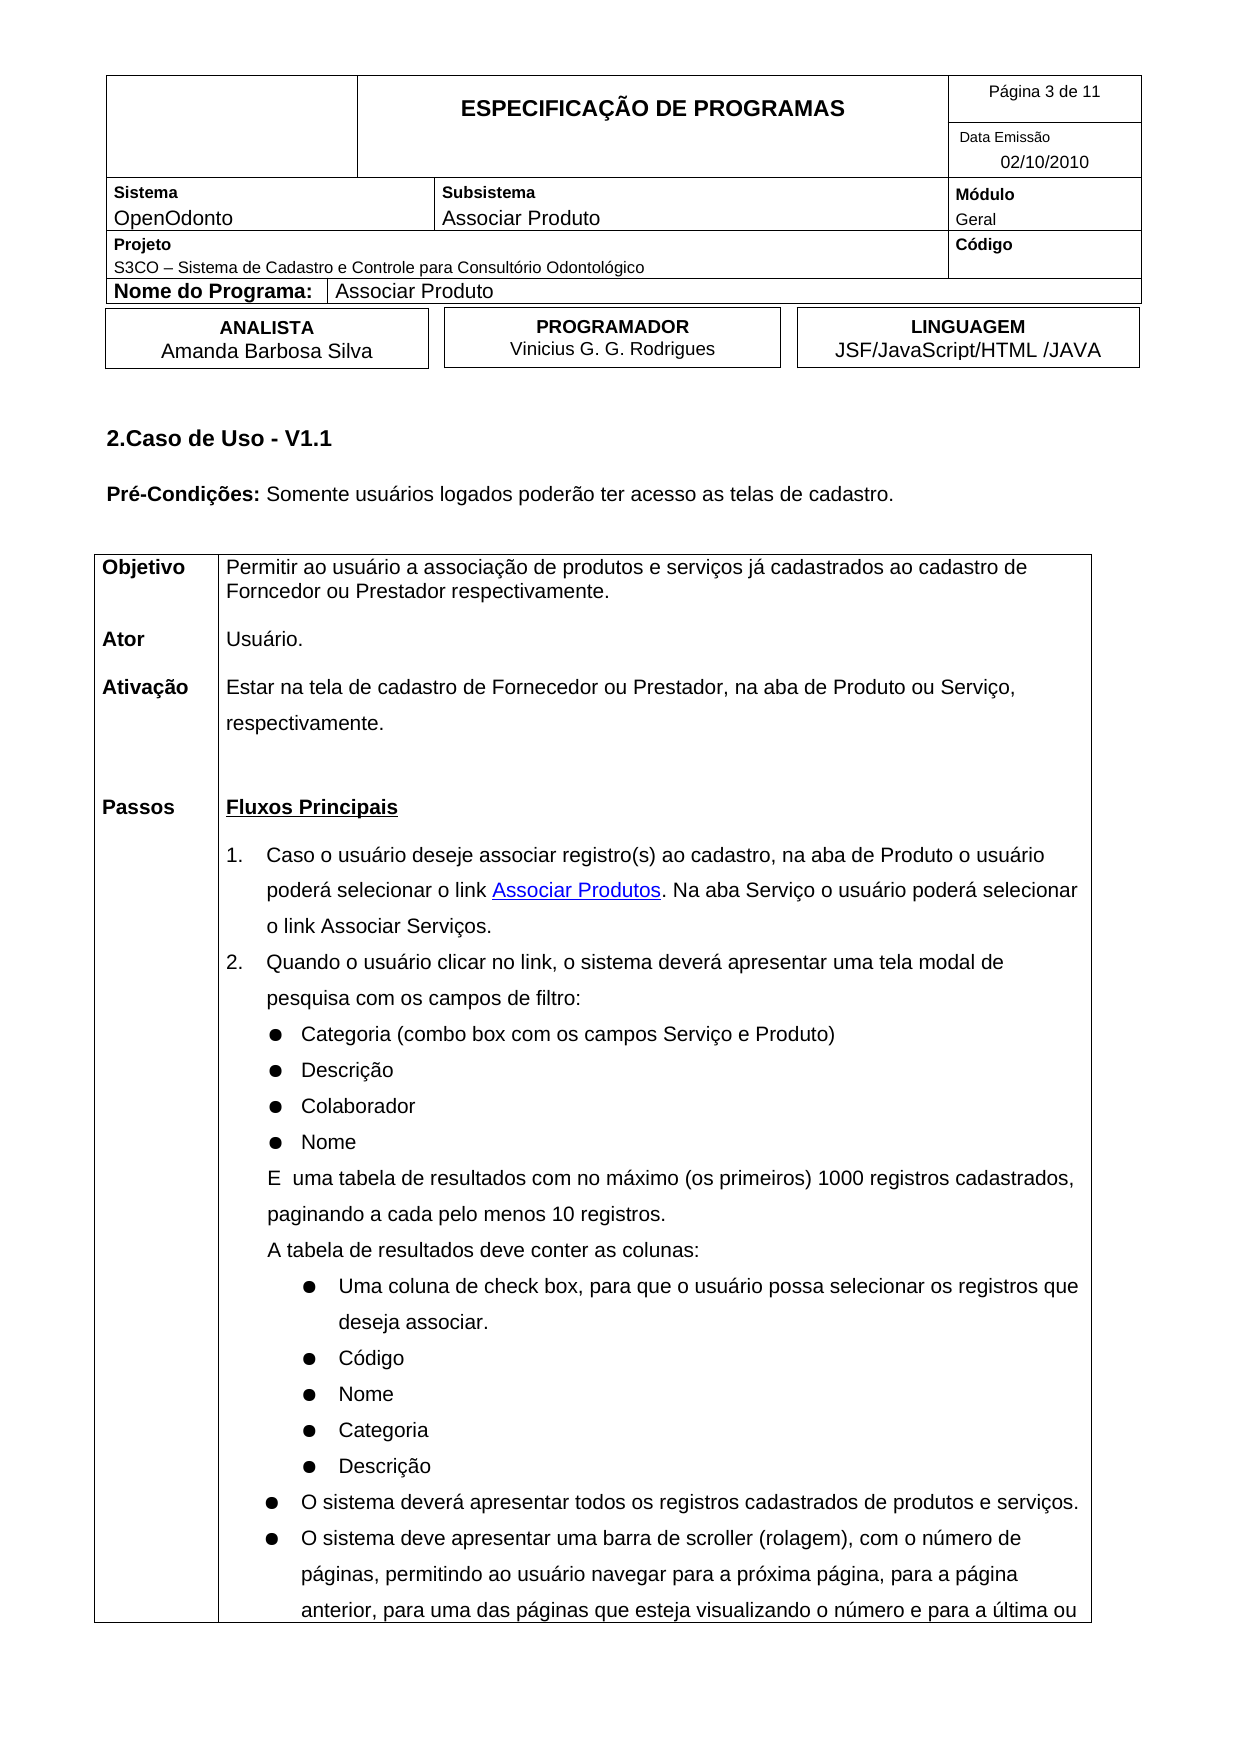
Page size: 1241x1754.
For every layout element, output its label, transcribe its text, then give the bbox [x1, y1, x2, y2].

text Pré-Condições: Somente usuários logados poderão ter acesso as telas de cadastro. [106, 482, 1151, 506]
table_header Permitir ao usuário a associação de produtos e serviços já cadastrados ao cadastro de Forncedor ou Prestador respectivamente. Usuário. Estar na tela de cadastro de Fornecedor ou Prestador, na aba de Produto ou Serviço, respectivamente. Fluxos Principais Caso o usuário deseje associar registro(s) ao cadastro, na aba de Produto o usuário poderá selecionar o link Associar Produtos. Na aba Serviço o usuário poderá selecionar o link Associar Serviços. Quando o usuário clicar no link, o sistema deverá apresentar uma tela modal de pesquisa com os campos de filtro: Categoria (combo box com os campos Serviço e Produto) Descrição Colaborador Nome E uma tabela de resultados com no máximo (os primeiros) 1000 registros cadastrados, paginando a cada pelo menos 10 registros. A tabela de resultados deve conter as colunas: Uma coluna de check box, para que o usuário possa selecionar os registros que deseja associar. Código Nome Categoria Descrição O sistema deverá apresentar todos os registros cadastrados de produtos e serviços. O sistema deve apresentar uma barra de scroller (rolagem), com o número de páginas, permitindo ao usuário navegar para a próxima página, para a página anterior, para uma das páginas que esteja visualizando o número e para a última ou [219, 555, 1091, 1622]
table_header Objetivo Ator Ativação Passos [95, 555, 218, 1622]
subtitle Caso de Uso - V1.1 [106, 425, 1151, 452]
